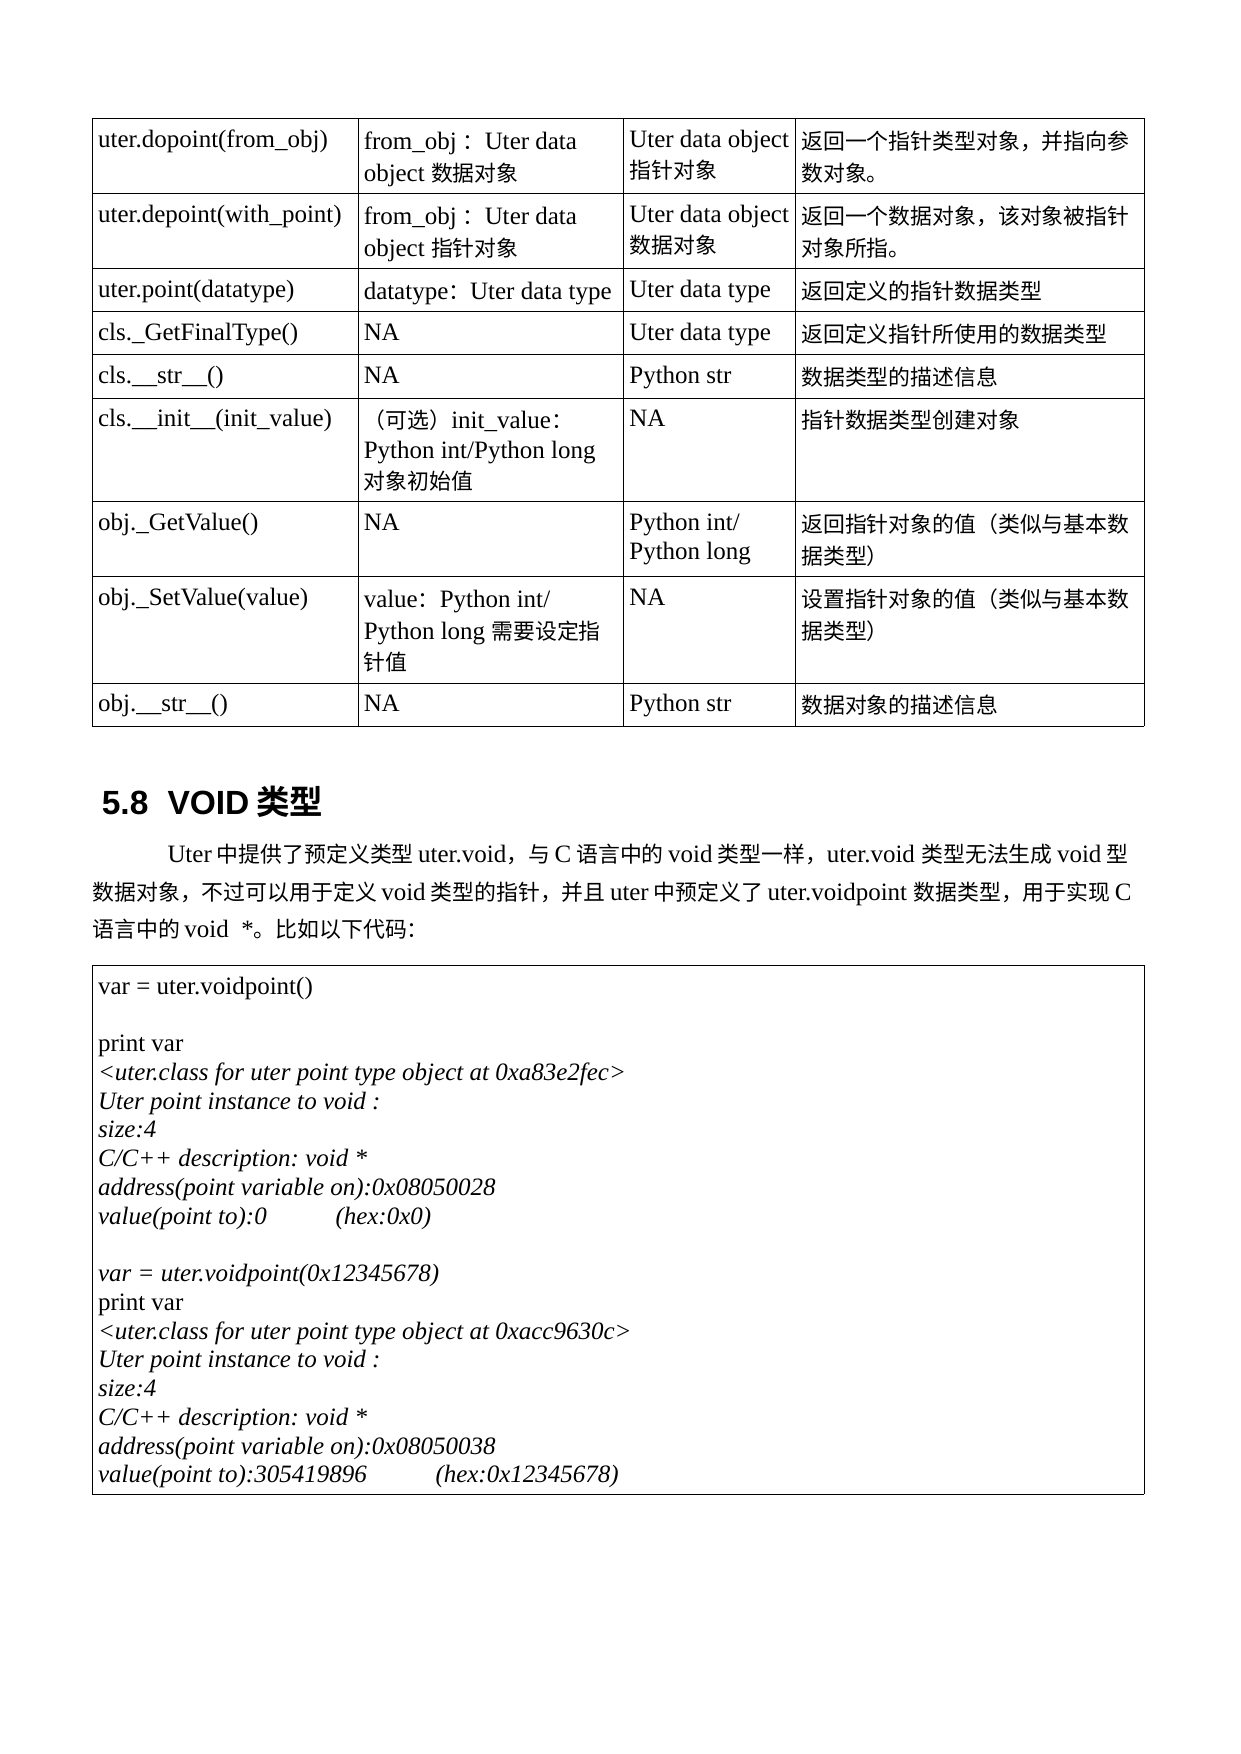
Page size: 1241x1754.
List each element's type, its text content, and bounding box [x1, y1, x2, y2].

table_cell value：Python int/ Python long 需要设定指针值 [359, 577, 623, 683]
table_cell uter.point(datatype) [93, 269, 358, 311]
table_cell 设置指针对象的值（类似与基本数据类型） [796, 577, 1144, 683]
table_cell obj._GetValue() [93, 502, 358, 576]
table_cell obj.__str__() [93, 684, 358, 726]
table_cell cls._GetFinalType() [93, 312, 358, 354]
table_cell Python int/ Python long [624, 502, 795, 576]
table_cell datatype：Uter data type [359, 269, 623, 311]
table_cell obj._SetValue(value) [93, 577, 358, 683]
table_cell 返回一个数据对象，该对象被指针对象所指。 [796, 194, 1144, 268]
table_cell from_obj ：Uter data object 指针对象 [359, 194, 623, 268]
table_cell NA [624, 399, 795, 501]
table_cell uter.depoint(with_point) [93, 194, 358, 268]
table_cell 返回一个指针类型对象，并指向参数对象。 [796, 119, 1144, 193]
table_cell 返回定义的指针数据类型 [796, 269, 1144, 311]
table_cell NA [359, 355, 623, 398]
table_cell from_obj ：Uter data object 数据对象 [359, 119, 623, 193]
table_cell （可选）init_value：Python int/Python long 对象初始值 [359, 399, 623, 501]
table_cell 返回指针对象的值（类似与基本数据类型） [796, 502, 1144, 576]
table_cell NA [624, 577, 795, 683]
table_header var = uter.voidpoint() print var <uter.class for uter point type object at 0xa83e2fec> Uter point instance to void : size:4 C/C++ description: void * address(point variable on):0x08050028 value(point to):0 (hex:0x0) var = uter.voidpoint(0x12345678) print var <uter.class for uter point type object at 0xacc9630c> Uter point instance to void : size:4 C/C++ description: void * address(point variable on):0x08050038 value(point to):305419896 (hex:0x12345678) [93, 966, 1144, 1494]
table_cell NA [359, 684, 623, 726]
table_cell 指针数据类型创建对象 [796, 399, 1144, 501]
text Uter中提供了预定义类型uter.void，与C语言中的void类型一样，uter.void 类型无法生成void型数据对象，不过可以用于定义void类型的指针，并且uter中预定义了uter.voidpoint 数据类型，用于实现C语言中的void *。比如以下代码： [92, 837, 1144, 944]
table_cell Uter data type [624, 312, 795, 354]
table_cell Uter data object 数据对象 [624, 194, 795, 268]
table_cell cls.__str__() [93, 355, 358, 398]
table_cell 返回定义指针所使用的数据类型 [796, 312, 1144, 354]
table_cell Uter data type [624, 269, 795, 311]
table_cell cls.__init__(init_value) [93, 399, 358, 501]
table_cell Uter data object 指针对象 [624, 119, 795, 193]
table_cell Python str [624, 684, 795, 726]
table_cell 数据对象的描述信息 [796, 684, 1144, 726]
table_cell uter.dopoint(from_obj) [93, 119, 358, 193]
table_cell NA [359, 502, 623, 576]
table_cell NA [359, 312, 623, 354]
table_cell 数据类型的描述信息 [796, 355, 1144, 398]
table_cell Python str [624, 355, 795, 398]
subtitle VOID类型 [92, 776, 1144, 824]
